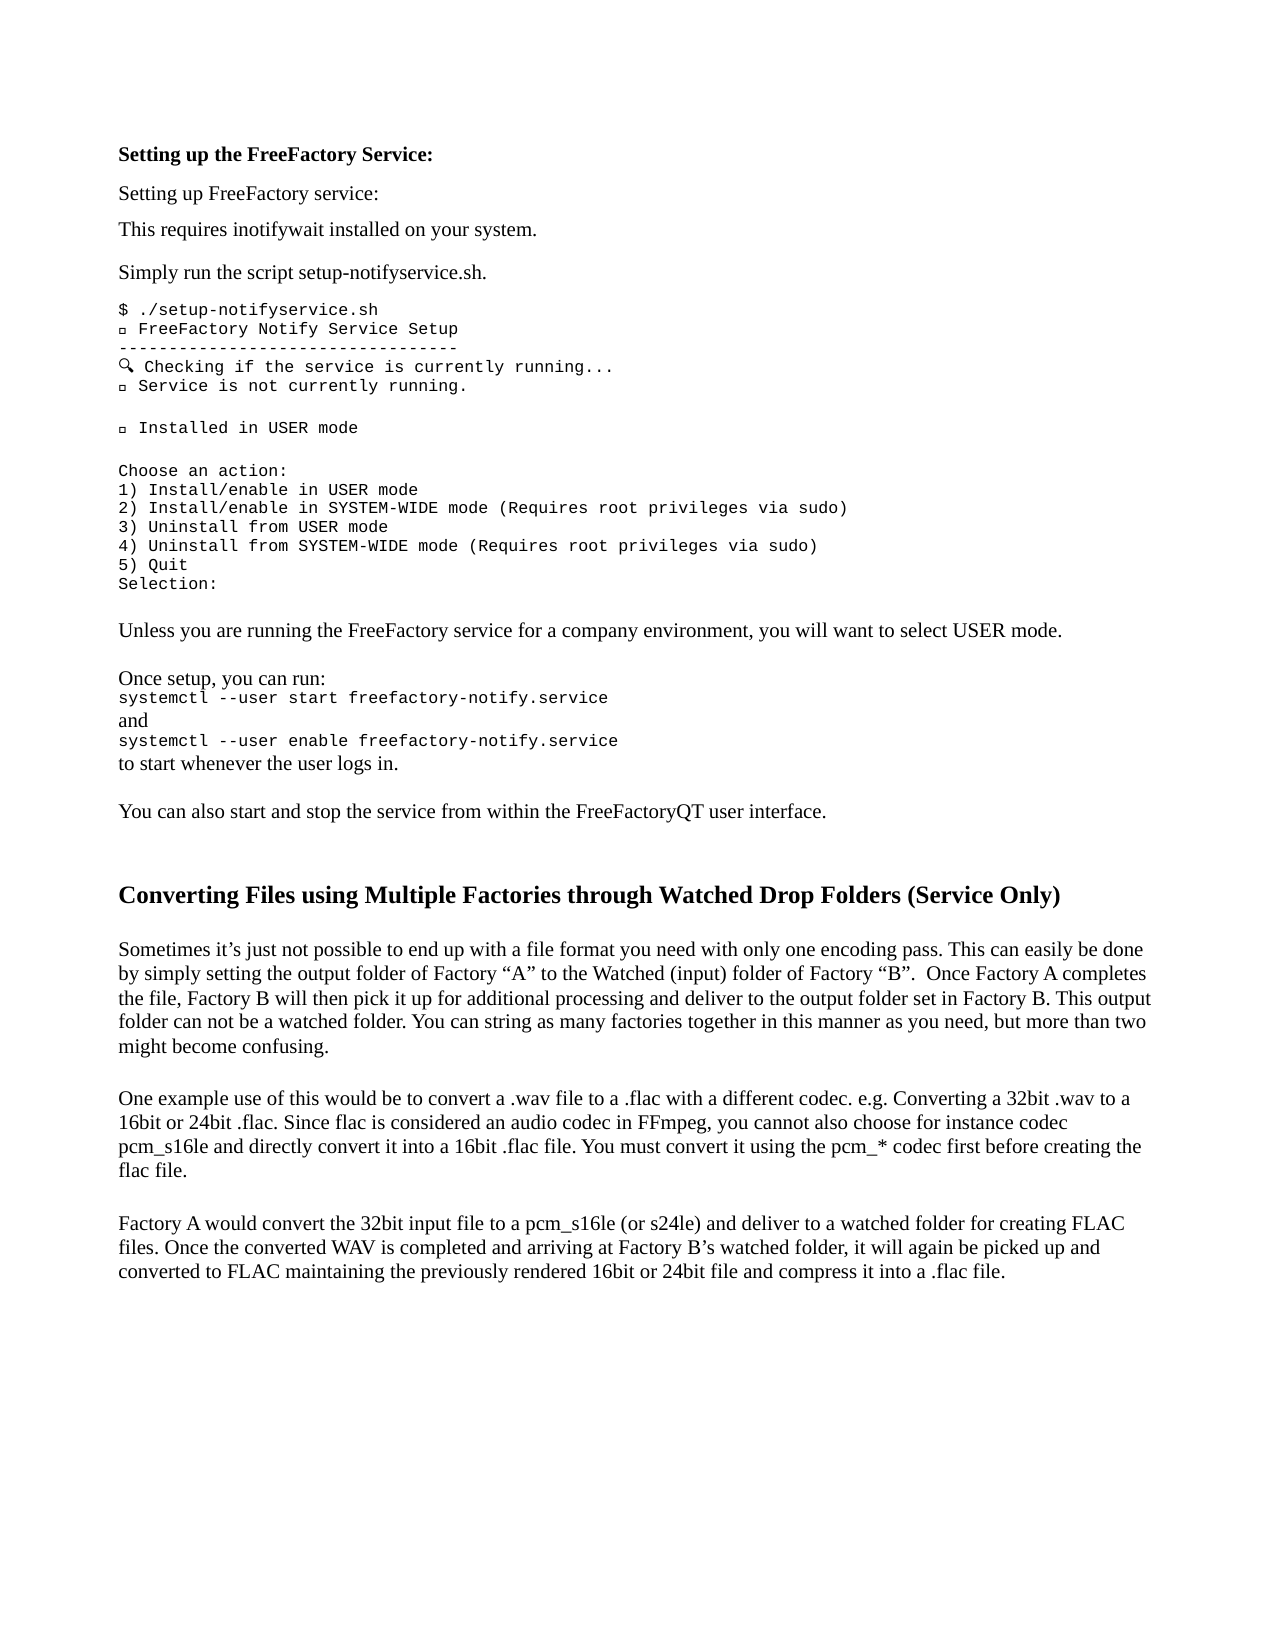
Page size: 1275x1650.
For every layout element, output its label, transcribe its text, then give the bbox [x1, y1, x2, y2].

text Unless you are running the FreeFactory service for a company environment, you will want to select USER mode. [118, 618, 1157, 642]
text Converting Files using Multiple Factories through Watched Drop Folders (Service Only) [118, 880, 1157, 909]
text This requires inotifywait installed on your system. [118, 217, 1157, 241]
text 🔍 Checking if the service is currently running... [118, 358, 1157, 377]
text Factory A would convert the 32bit input file to a pcm_s16le (or s24le) and deliver to a watched folder for creating FLAC files. Once the converted WAV is completed and arriving at Factory B’s watched folder, it will again be picked up and converted to FLAC maintaining the previously rendered 16bit or 24bit file and compress it into a .flac file. [118, 1211, 1157, 1283]
text 1) Install/enable in USER mode [118, 481, 1157, 500]
text systemctl --user start freefactory-notify.service [118, 689, 1157, 708]
text ---------------------------------- [118, 339, 1157, 358]
text to start whenever the user logs in. [118, 751, 1157, 775]
text 4) Uninstall from SYSTEM-WIDE mode (Requires root privileges via sudo) [118, 538, 1157, 556]
text Sometimes it’s just not possible to end up with a file format you need with only one encoding pass. This can easily be done by simply setting the output folder of Factory “A” to the Watched (input) folder of Factory “B”. Once Factory A completes the file, Factory B will then pick it up for additional processing and deliver to the output folder set in Factory B. This output folder can not be a watched folder. You can string as many factories together in this manner as you need, but more than two might become confusing. [118, 937, 1157, 1058]
text 🔧 FreeFactory Notify Service Setup [118, 321, 1157, 339]
text systemctl --user enable freefactory-notify.service [118, 732, 1157, 751]
text 5) Quit [118, 556, 1157, 575]
text Choose an action: [118, 462, 1157, 481]
text $ ./setup-notifyservice.sh [118, 302, 1157, 321]
text Setting up the FreeFactory Service: [118, 142, 1157, 166]
text Simply run the script setup-notifyservice.sh. [118, 259, 1157, 284]
text 2) Install/enable in SYSTEM-WIDE mode (Requires root privileges via sudo) [118, 500, 1157, 519]
text One example use of this would be to convert a .wav file to a .flac with a different codec. e.g. Converting a 32bit .wav to a 16bit or 24bit .flac. Since flac is considered an audio codec in FFmpeg, you cannot also choose for instance codec pcm_s16le and directly convert it into a 16bit .flac file. You must convert it using the pcm_* codec first before creating the flac file. [118, 1086, 1157, 1182]
subtitle Setting up FreeFactory service: [118, 181, 1157, 205]
text You can also start and stop the service from within the FreeFactoryQT user interface. [118, 799, 1157, 823]
text 3) Uninstall from USER mode [118, 519, 1157, 538]
text Once setup, you can run: [118, 666, 1157, 689]
text Selection: [118, 575, 1157, 594]
text ✅ Service is not currently running. [118, 377, 1157, 396]
text 📂 Installed in USER mode [118, 420, 1157, 438]
text and [118, 708, 1157, 732]
